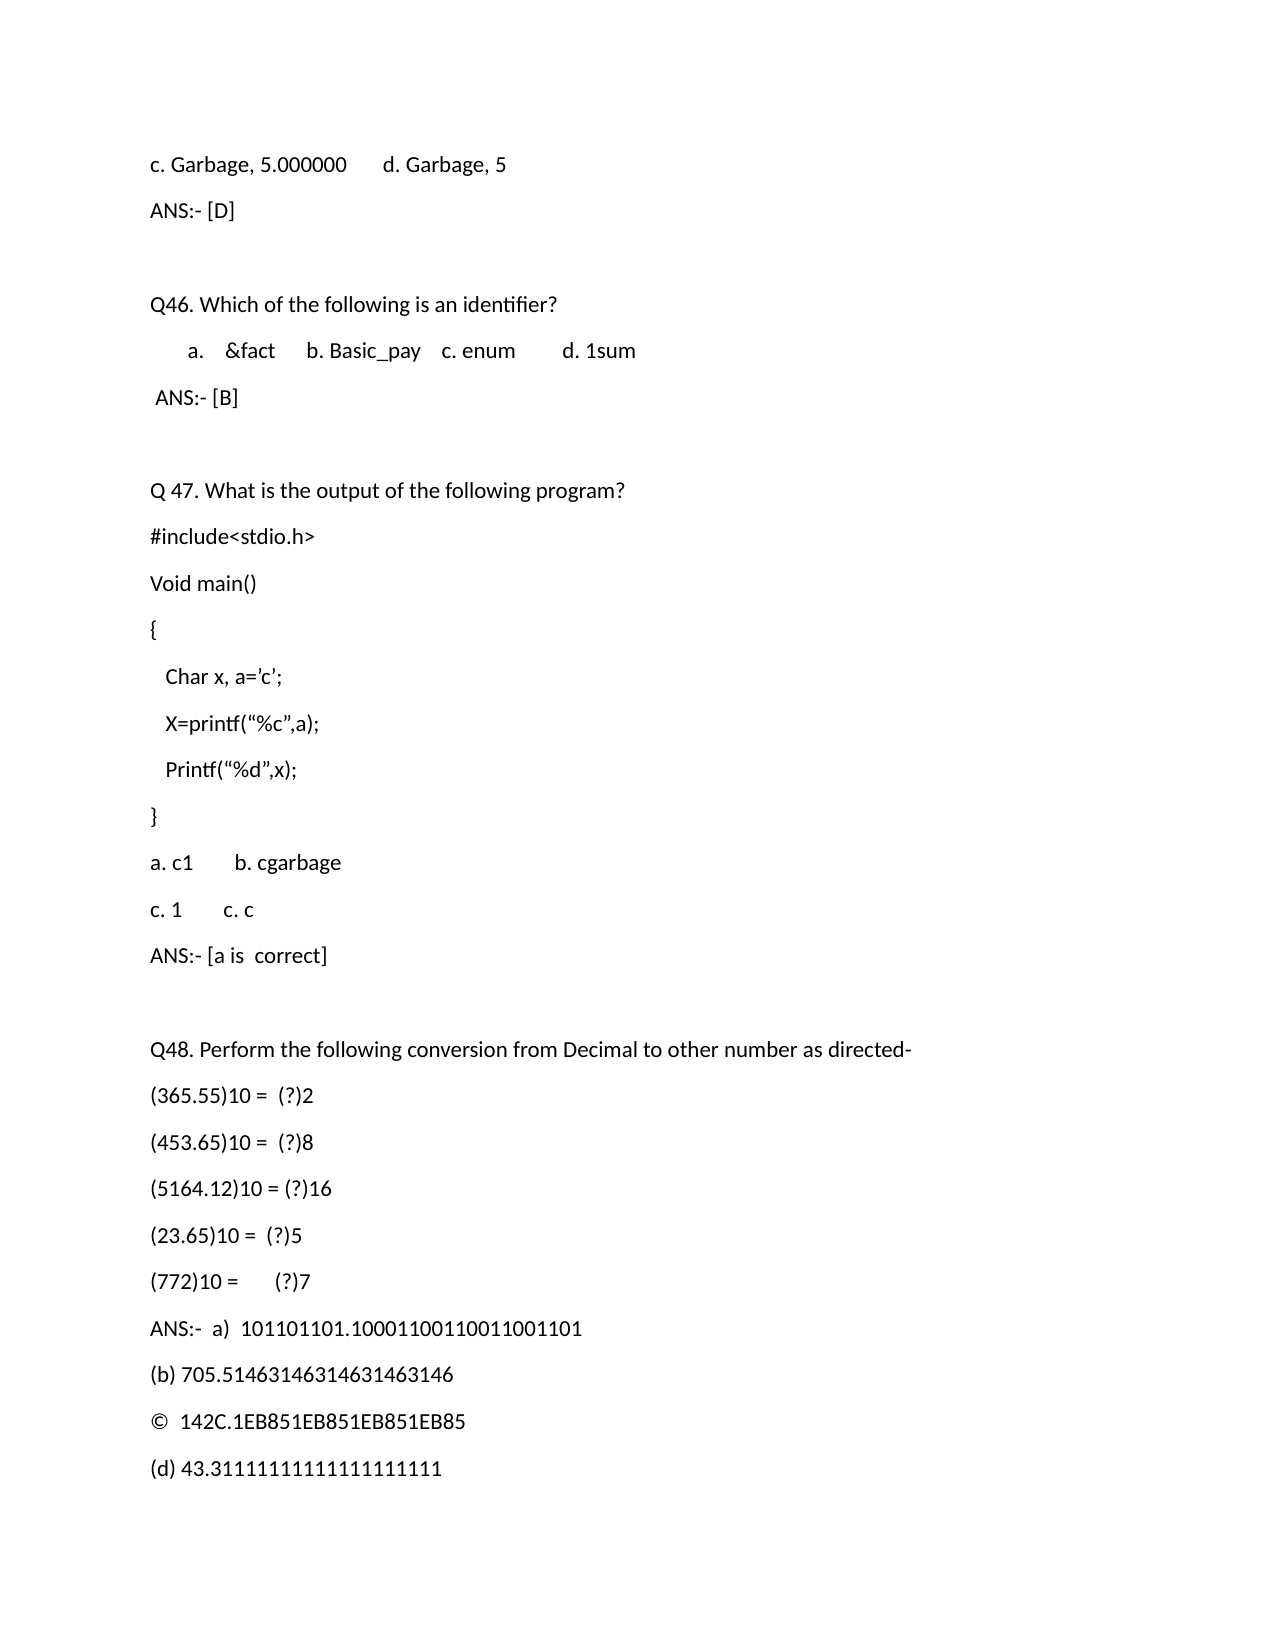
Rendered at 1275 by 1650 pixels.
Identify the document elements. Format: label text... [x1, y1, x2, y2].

text (453.65)10 = (?)8 [150, 1128, 1125, 1156]
text © 142C.1EB851EB851EB851EB85 [150, 1407, 1125, 1435]
text (d) 43.31111111111111111111 [150, 1454, 1125, 1482]
text } [150, 802, 1125, 830]
text Printf(“%d”,x); [150, 755, 1125, 783]
text Void main() [150, 569, 1125, 597]
text c. Garbage, 5.000000 d. Garbage, 5 [150, 150, 1125, 178]
text a. c1 b. cgarbage [150, 848, 1125, 876]
text ANS:- a) 101101101.10001100110011001101 [150, 1314, 1125, 1342]
text #include<stdio.h> [150, 522, 1125, 551]
text Q 47. What is the output of the following program? [150, 476, 1125, 504]
text (b) 705.51463146314631463146 [150, 1361, 1125, 1389]
text (5164.12)10 = (?)16 [150, 1174, 1125, 1202]
text (365.55)10 = (?)2 [150, 1081, 1125, 1109]
text (772)10 = (?)7 [150, 1267, 1125, 1296]
text c. 1 c. c [150, 895, 1125, 923]
text Q46. Which of the following is an identifier? [150, 290, 1125, 318]
text ANS:- [a is correct] [150, 942, 1125, 969]
text X=printf(“%c”,a); [150, 709, 1125, 737]
text (23.65)10 = (?)5 [150, 1221, 1125, 1249]
text Char x, a=’c’; [150, 662, 1125, 690]
text ANS:- [B] [150, 383, 1125, 411]
text { [150, 616, 1125, 644]
text Q48. Perform the following conversion from Decimal to other number as directed- [150, 1035, 1125, 1063]
list &fact b. Basic_pay c. enum d. 1sum [187, 336, 1125, 364]
text ANS:- [D] [150, 197, 1125, 224]
